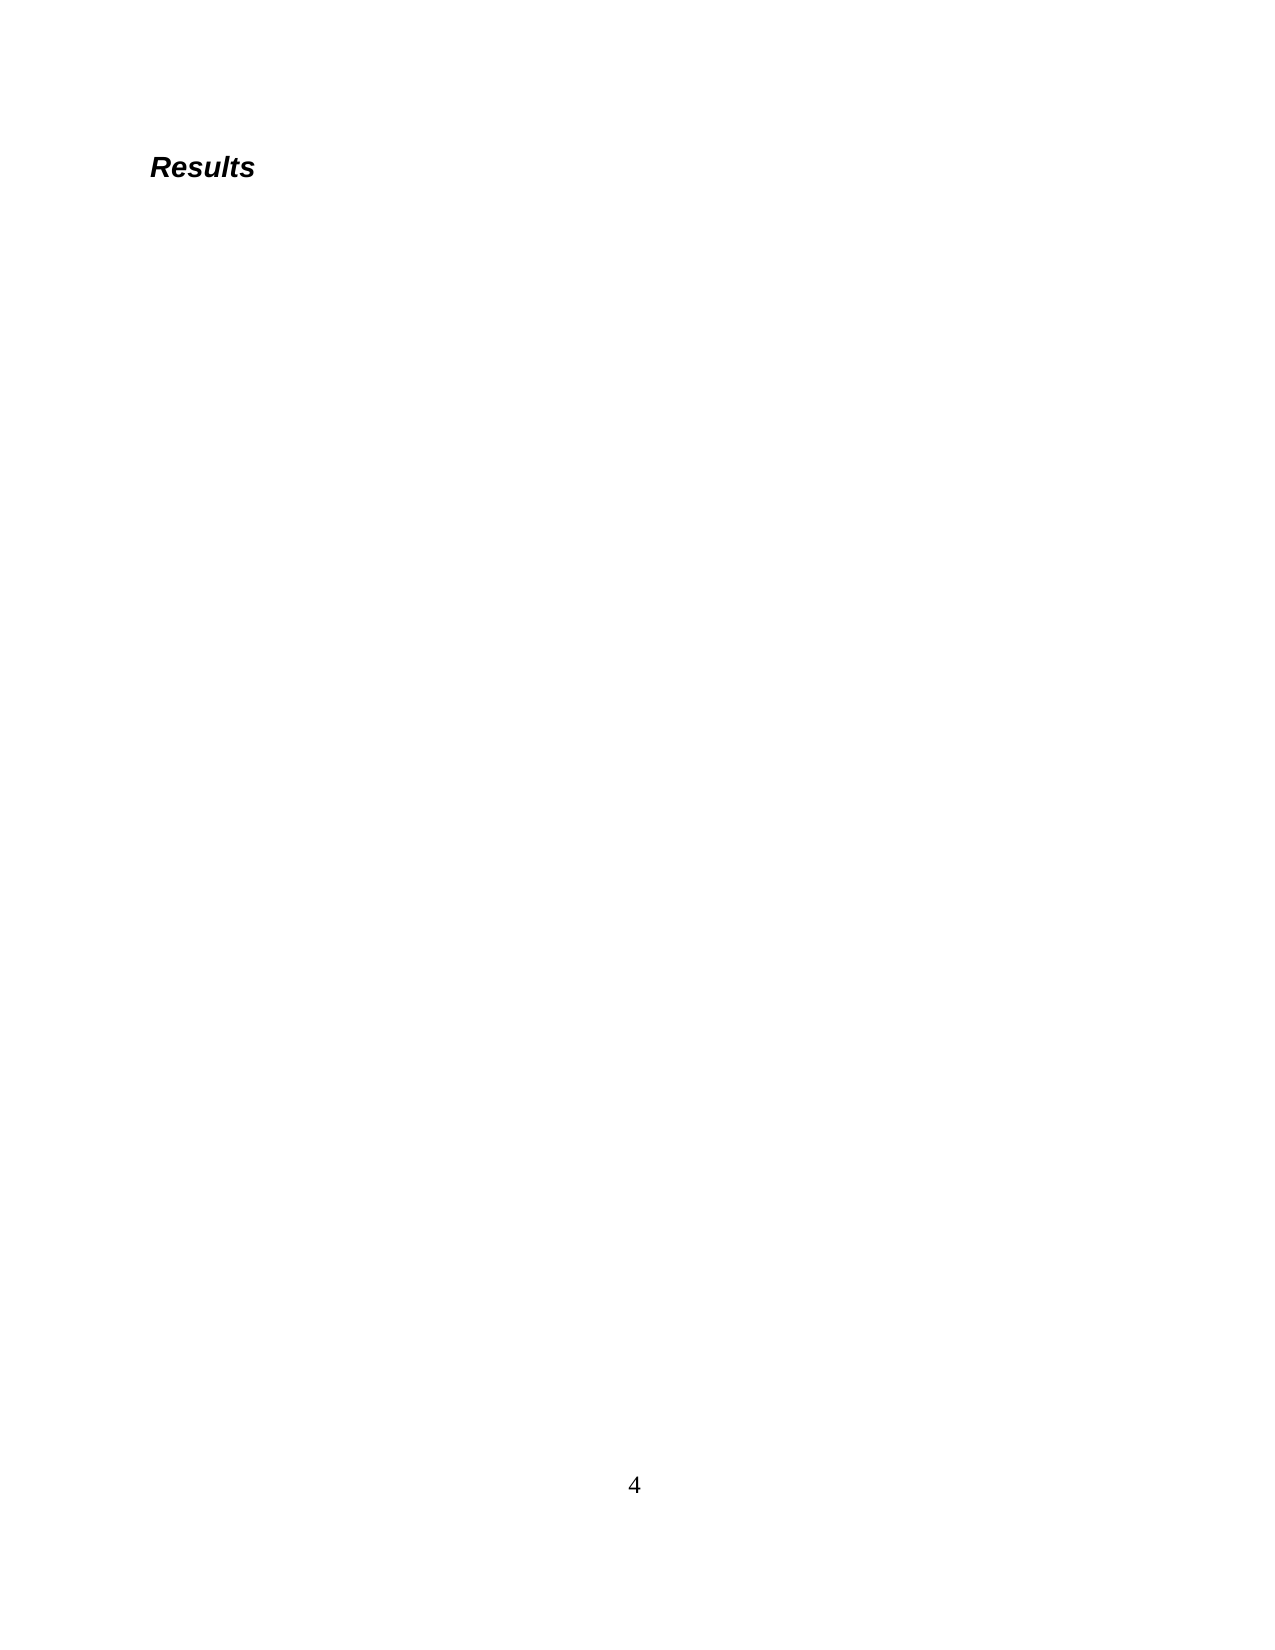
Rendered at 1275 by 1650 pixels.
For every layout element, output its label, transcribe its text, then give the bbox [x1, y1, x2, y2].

subtitle Results [150, 150, 1125, 183]
